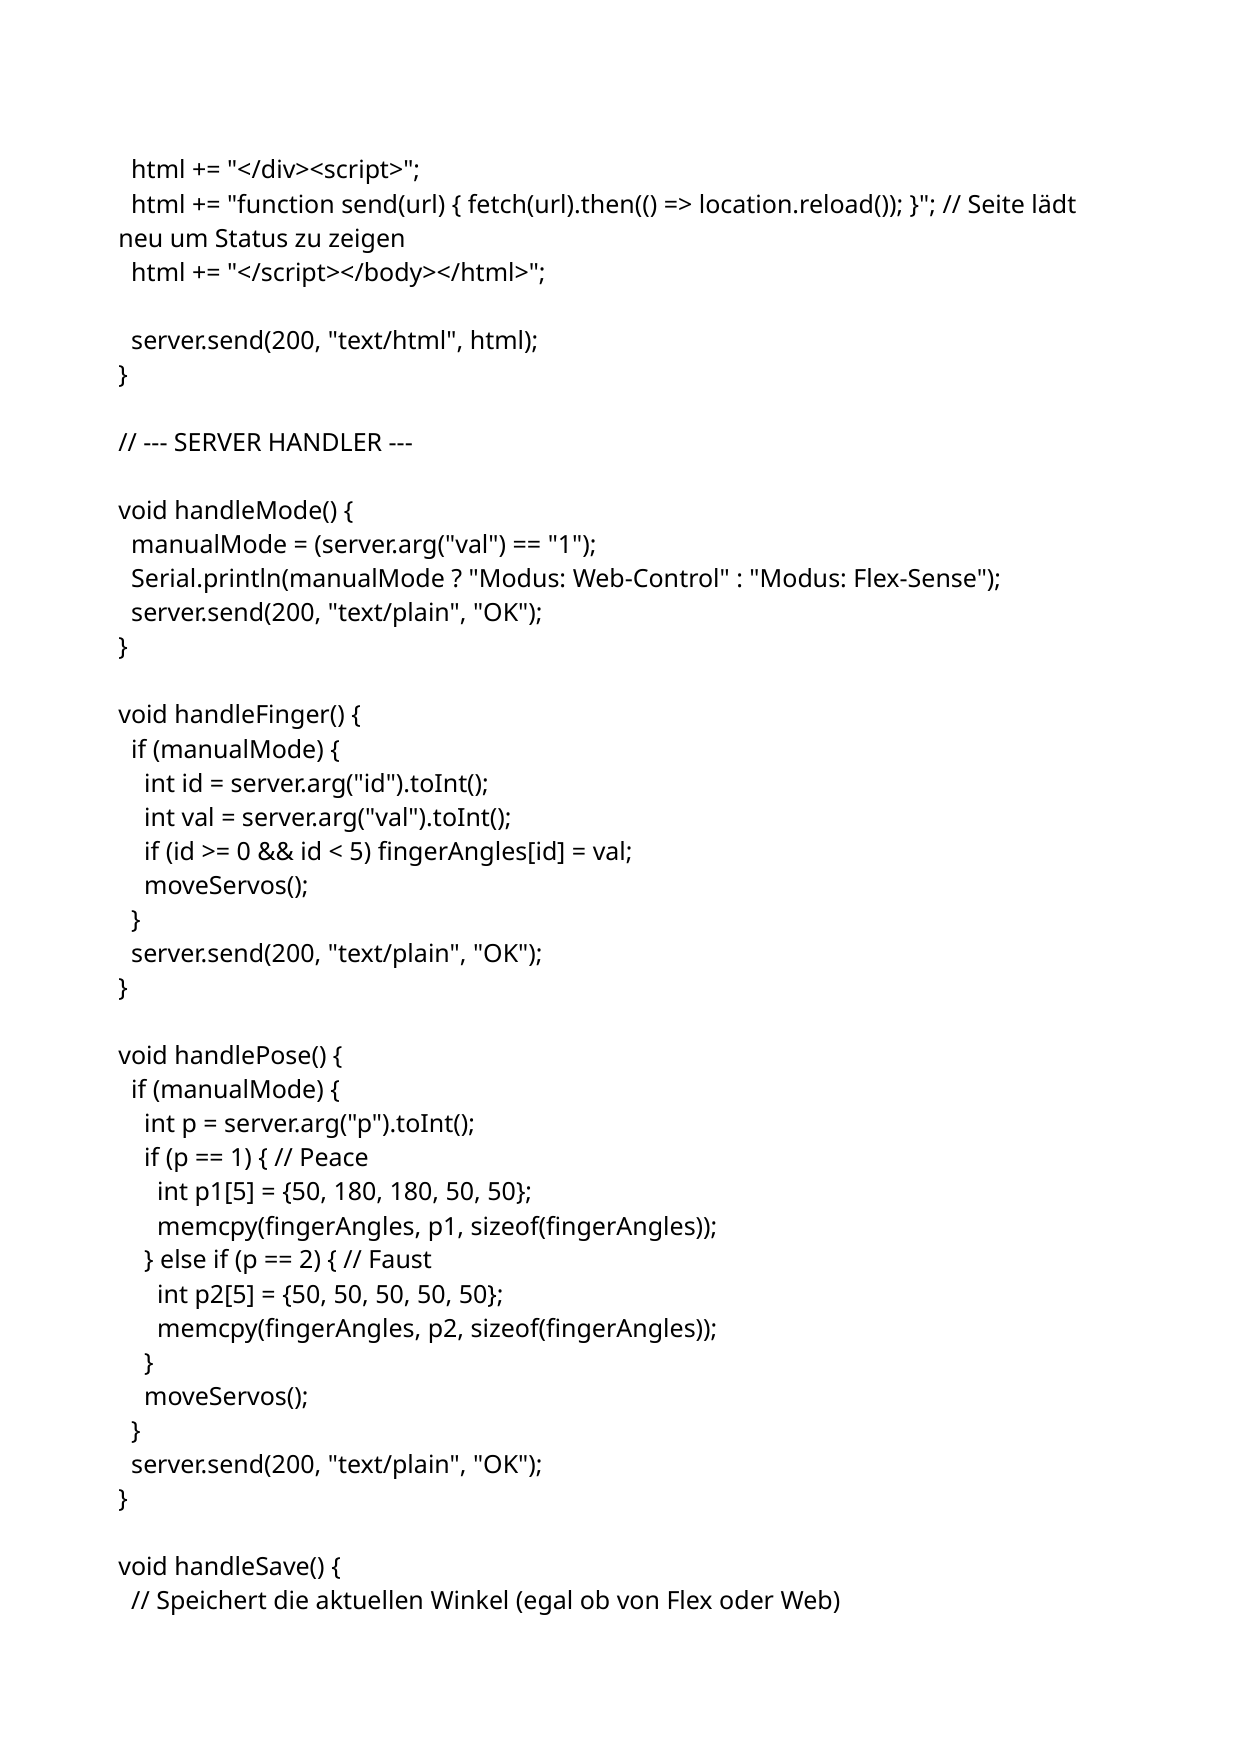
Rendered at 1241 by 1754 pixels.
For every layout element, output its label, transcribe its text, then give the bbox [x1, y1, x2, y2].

text moveServos(); [118, 1378, 1122, 1412]
text int p = server.arg("p").toInt(); [118, 1106, 1122, 1140]
text int val = server.arg("val").toInt(); [118, 799, 1122, 833]
text if (manualMode) { [118, 731, 1122, 765]
text } [118, 902, 1122, 936]
text html += "</div><script>"; [118, 152, 1122, 186]
text // --- SERVER HANDLER --- [118, 425, 1122, 459]
text server.send(200, "text/plain", "OK"); [118, 936, 1122, 970]
text if (manualMode) { [118, 1072, 1122, 1106]
text } else if (p == 2) { // Faust [118, 1242, 1122, 1276]
text int p2[5] = {50, 50, 50, 50, 50}; [118, 1276, 1122, 1310]
text int id = server.arg("id").toInt(); [118, 765, 1122, 799]
text } [118, 1344, 1122, 1378]
text } [118, 629, 1122, 663]
text memcpy(fingerAngles, p2, sizeof(fingerAngles)); [118, 1310, 1122, 1344]
text server.send(200, "text/html", html); [118, 322, 1122, 357]
text } [118, 970, 1122, 1004]
text // Speichert die aktuellen Winkel (egal ob von Flex oder Web) [118, 1583, 1122, 1617]
text void handleFinger() { [118, 697, 1122, 731]
text if (p == 1) { // Peace [118, 1140, 1122, 1174]
text void handlePose() { [118, 1038, 1122, 1072]
text moveServos(); [118, 867, 1122, 902]
text Serial.println(manualMode ? "Modus: Web-Control" : "Modus: Flex-Sense"); [118, 561, 1122, 595]
text server.send(200, "text/plain", "OK"); [118, 1447, 1122, 1481]
text if (id >= 0 && id < 5) fingerAngles[id] = val; [118, 833, 1122, 867]
text } [118, 1412, 1122, 1447]
text int p1[5] = {50, 180, 180, 50, 50}; [118, 1174, 1122, 1208]
text memcpy(fingerAngles, p1, sizeof(fingerAngles)); [118, 1208, 1122, 1242]
text void handleSave() { [118, 1549, 1122, 1583]
text } [118, 1481, 1122, 1515]
text manualMode = (server.arg("val") == "1"); [118, 527, 1122, 561]
text void handleMode() { [118, 493, 1122, 527]
text } [118, 357, 1122, 391]
text server.send(200, "text/plain", "OK"); [118, 595, 1122, 629]
text html += "function send(url) { fetch(url).then(() => location.reload()); }"; // Seite lädt neu um Status zu zeigen [118, 186, 1122, 254]
text html += "</script></body></html>"; [118, 254, 1122, 288]
